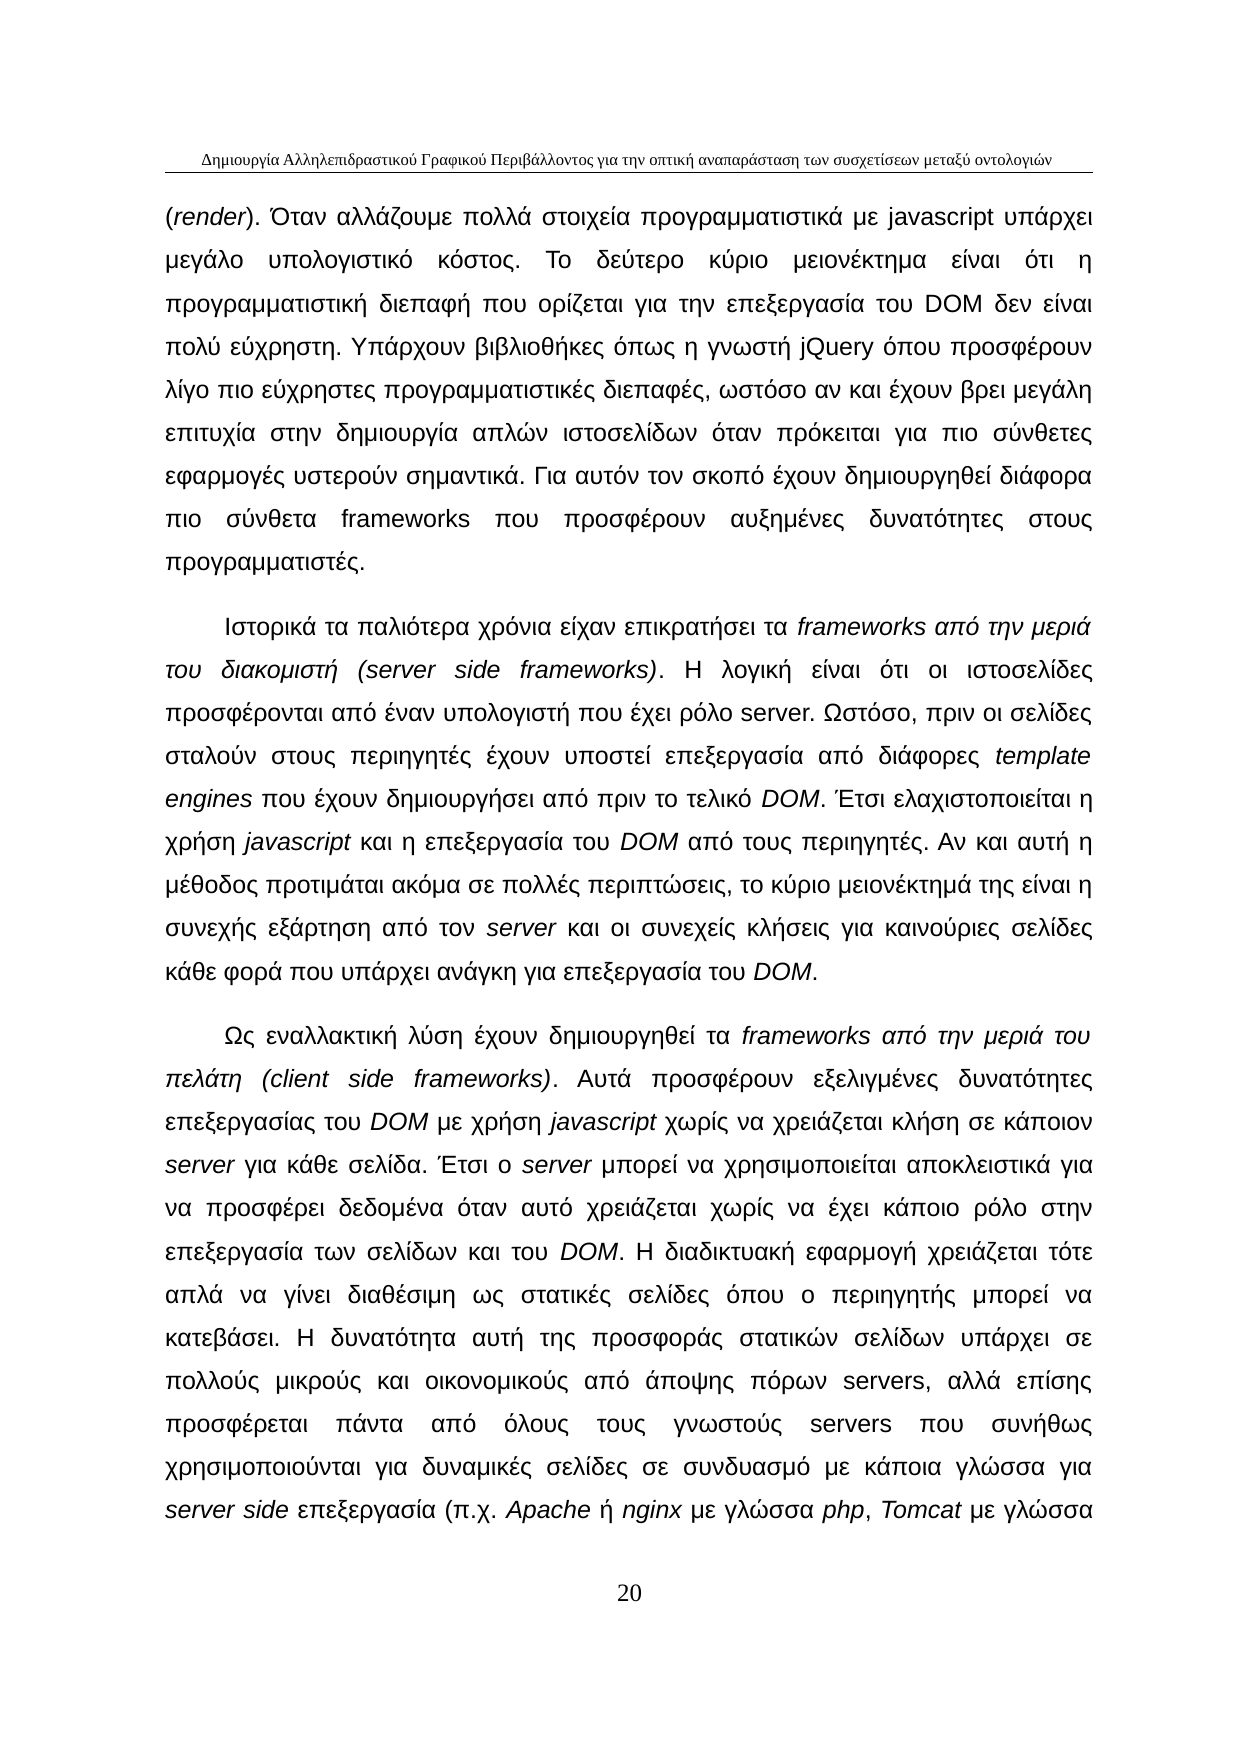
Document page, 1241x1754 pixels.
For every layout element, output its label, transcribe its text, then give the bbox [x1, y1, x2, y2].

text Ιστορικά τα παλιότερα χρόνια είχαν επικρατήσει τα frameworks από την μεριά του διακομιστή (server side frameworks). Η λογική είναι ότι οι ιστοσελίδες προσφέρονται από έναν υπολογιστή που έχει ρόλο server. Ωστόσο, πριν οι σελίδες σταλούν στους περιηγητές έχουν υποστεί επεξεργασία από διάφορες template engines που έχουν δημιουργήσει από πριν το τελικό DOM. Έτσι ελαχιστοποιείται η χρήση javascript και η επεξεργασία του DOM από τους περιηγητές. Αν και αυτή η μέθοδος προτιμάται ακόμα σε πολλές περιπτώσεις, το κύριο μειονέκτημά της είναι η συνεχής εξάρτηση από τον server και οι συνεχείς κλήσεις για καινούριες σελίδες κάθε φορά που υπάρχει ανάγκη για επεξεργασία του DOM. [165, 612, 1093, 985]
text Ως εναλλακτική λύση έχουν δημιουργηθεί τα frameworks από την μεριά του πελάτη (client side frameworks). Αυτά προσφέρουν εξελιγμένες δυνατότητες επεξεργασίας του DOM με χρήση javascript χωρίς να χρειάζεται κλήση σε κάποιον server για κάθε σελίδα. Έτσι ο server μπορεί να χρησιμοποιείται αποκλειστικά για να προσφέρει δεδομένα όταν αυτό χρειάζεται χωρίς να έχει κάποιο ρόλο στην επεξεργασία των σελίδων και του DOM. Η διαδικτυακή εφαρμογή χρειάζεται τότε απλά να γίνει διαθέσιμη ως στατικές σελίδες όπου ο περιηγητής μπορεί να κατεβάσει. Η δυνατότητα αυτή της προσφοράς στατικών σελίδων υπάρχει σε πολλούς μικρούς και οικονομικούς από άποψης πόρων servers, αλλά επίσης προσφέρεται πάντα από όλους τους γνωστούς servers που συνήθως χρησιμοποιούνται για δυναμικές σελίδες σε συνδυασμό με κάποια γλώσσα για server side επεξεργασία (π.χ. Apache ή nginx με γλώσσα php, Tomcat με γλώσσα [165, 1021, 1093, 1524]
text (render). Όταν αλλάζουμε πολλά στοιχεία προγραμματιστικά με javascript υπάρχει μεγάλο υπολογιστικό κόστος. Το δεύτερο κύριο μειονέκτημα είναι ότι η προγραμματιστική διεπαφή που ορίζεται για την επεξεργασία του DOM δεν είναι πολύ εύχρηστη. Υπάρχουν βιβλιοθήκες όπως η γνωστή jQuery όπου προσφέρουν λίγο πιο εύχρηστες προγραμματιστικές διεπαφές, ωστόσο αν και έχουν βρει μεγάλη επιτυχία στην δημιουργία απλών ιστοσελίδων όταν πρόκειται για πιο σύνθετες εφαρμογές υστερούν σημαντικά. Για αυτόν τον σκοπό έχουν δημιουργηθεί διάφορα πιο σύνθετα frameworks που προσφέρουν αυξημένες δυνατότητες στους προγραμματιστές. [165, 202, 1093, 576]
